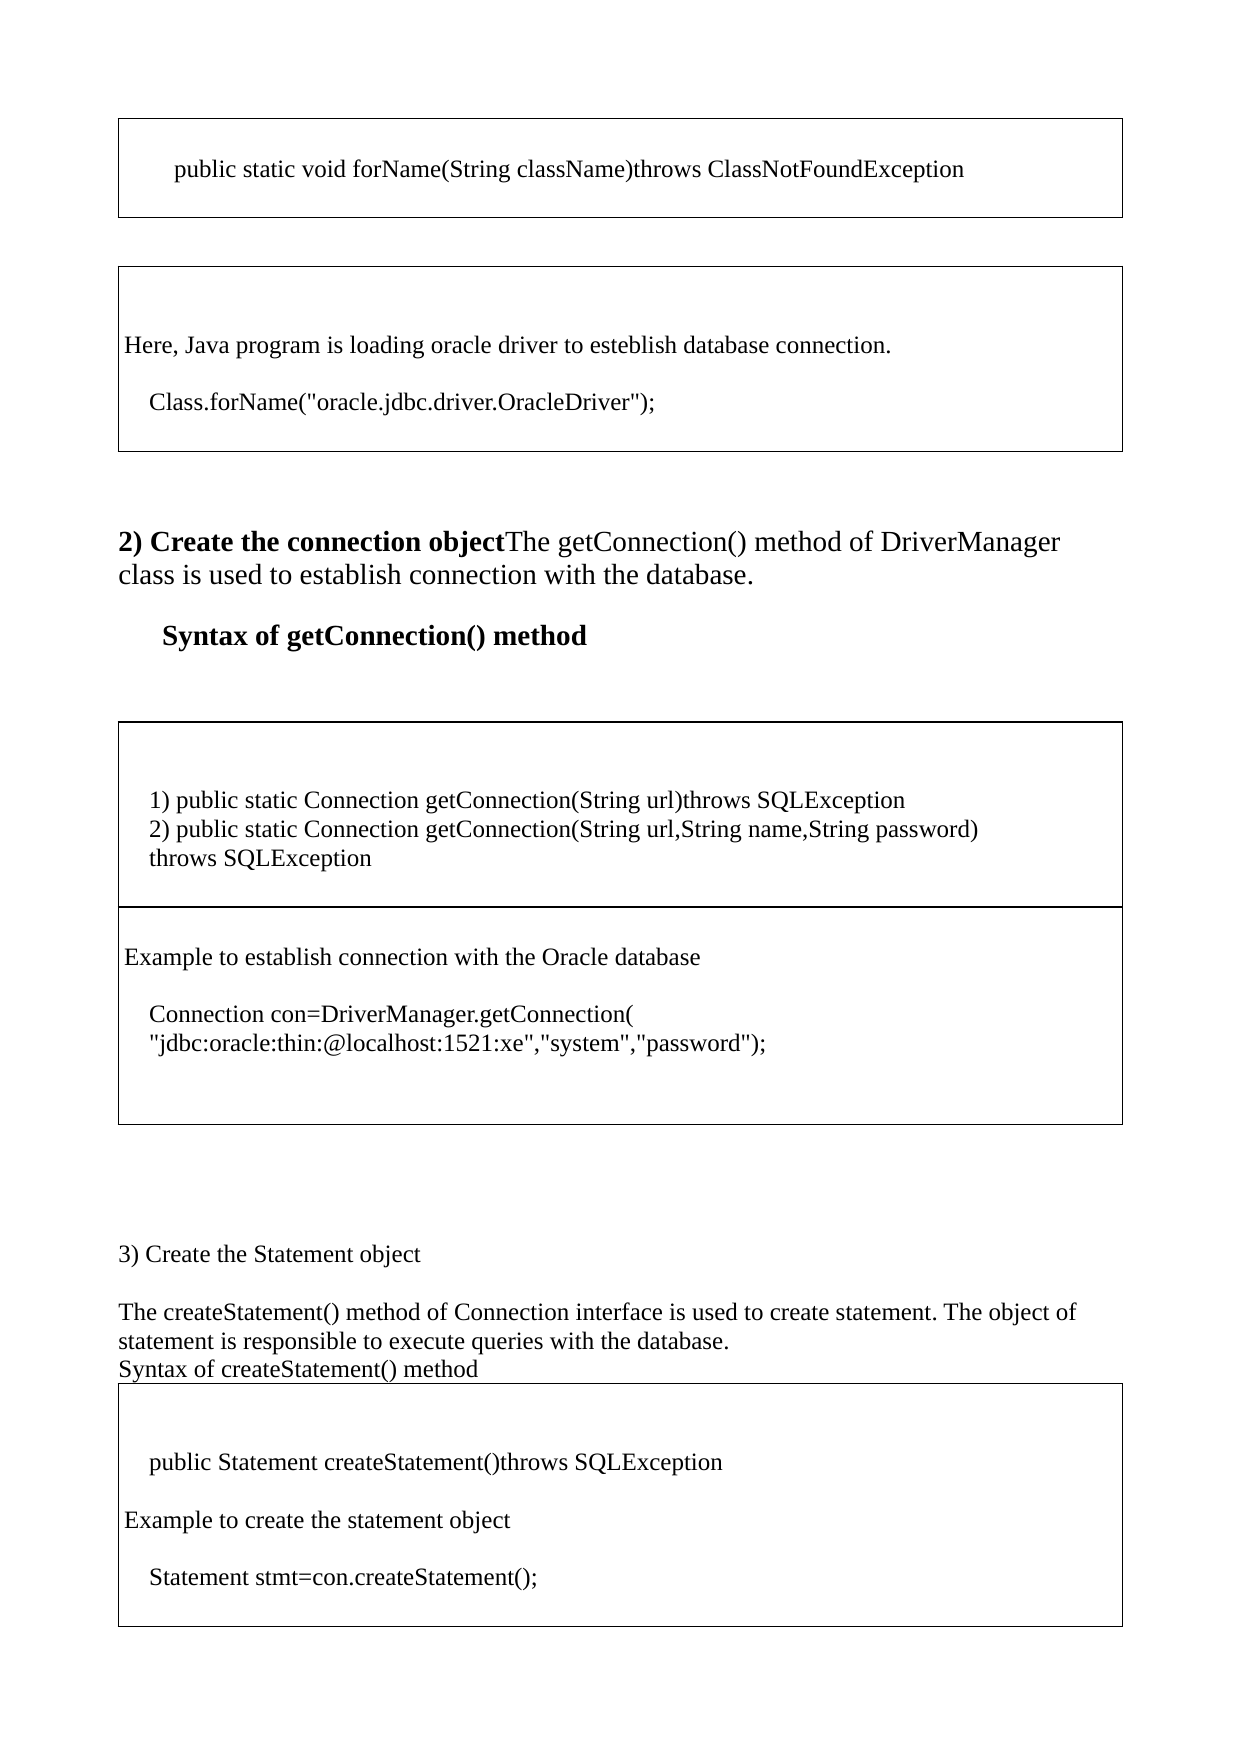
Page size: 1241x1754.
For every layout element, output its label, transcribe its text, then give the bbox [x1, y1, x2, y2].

table_header public static void forName(String className)throws ClassNotFoundException [119, 119, 1122, 217]
table_header 1) public static Connection getConnection(String url)throws SQLException 2) public static Connection getConnection(String url,String name,String password) throws SQLException [119, 723, 1122, 906]
table_header public Statement createStatement()throws SQLException Example to create the statement object Statement stmt=con.createStatement(); [119, 1384, 1122, 1626]
table_header Here, Java program is loading oracle driver to esteblish database connection. Class.forName("oracle.jdbc.driver.OracleDriver"); [119, 267, 1122, 451]
text Syntax of createStatement() method [118, 1354, 1122, 1383]
subtitle Syntax of getConnection() method [118, 618, 1122, 651]
subtitle 2) Create the connection objectThe getConnection() method of DriverManager class is used to establish connection with the database. [118, 524, 1122, 591]
text The createStatement() method of Connection interface is used to create statement. The object of statement is responsible to execute queries with the database. [118, 1297, 1122, 1354]
text 3) Create the Statement object [118, 1239, 1122, 1268]
table_cell Example to establish connection with the Oracle database Connection con=DriverManager.getConnection( "jdbc:oracle:thin:@localhost:1521:xe","system","password"); [119, 908, 1122, 1123]
